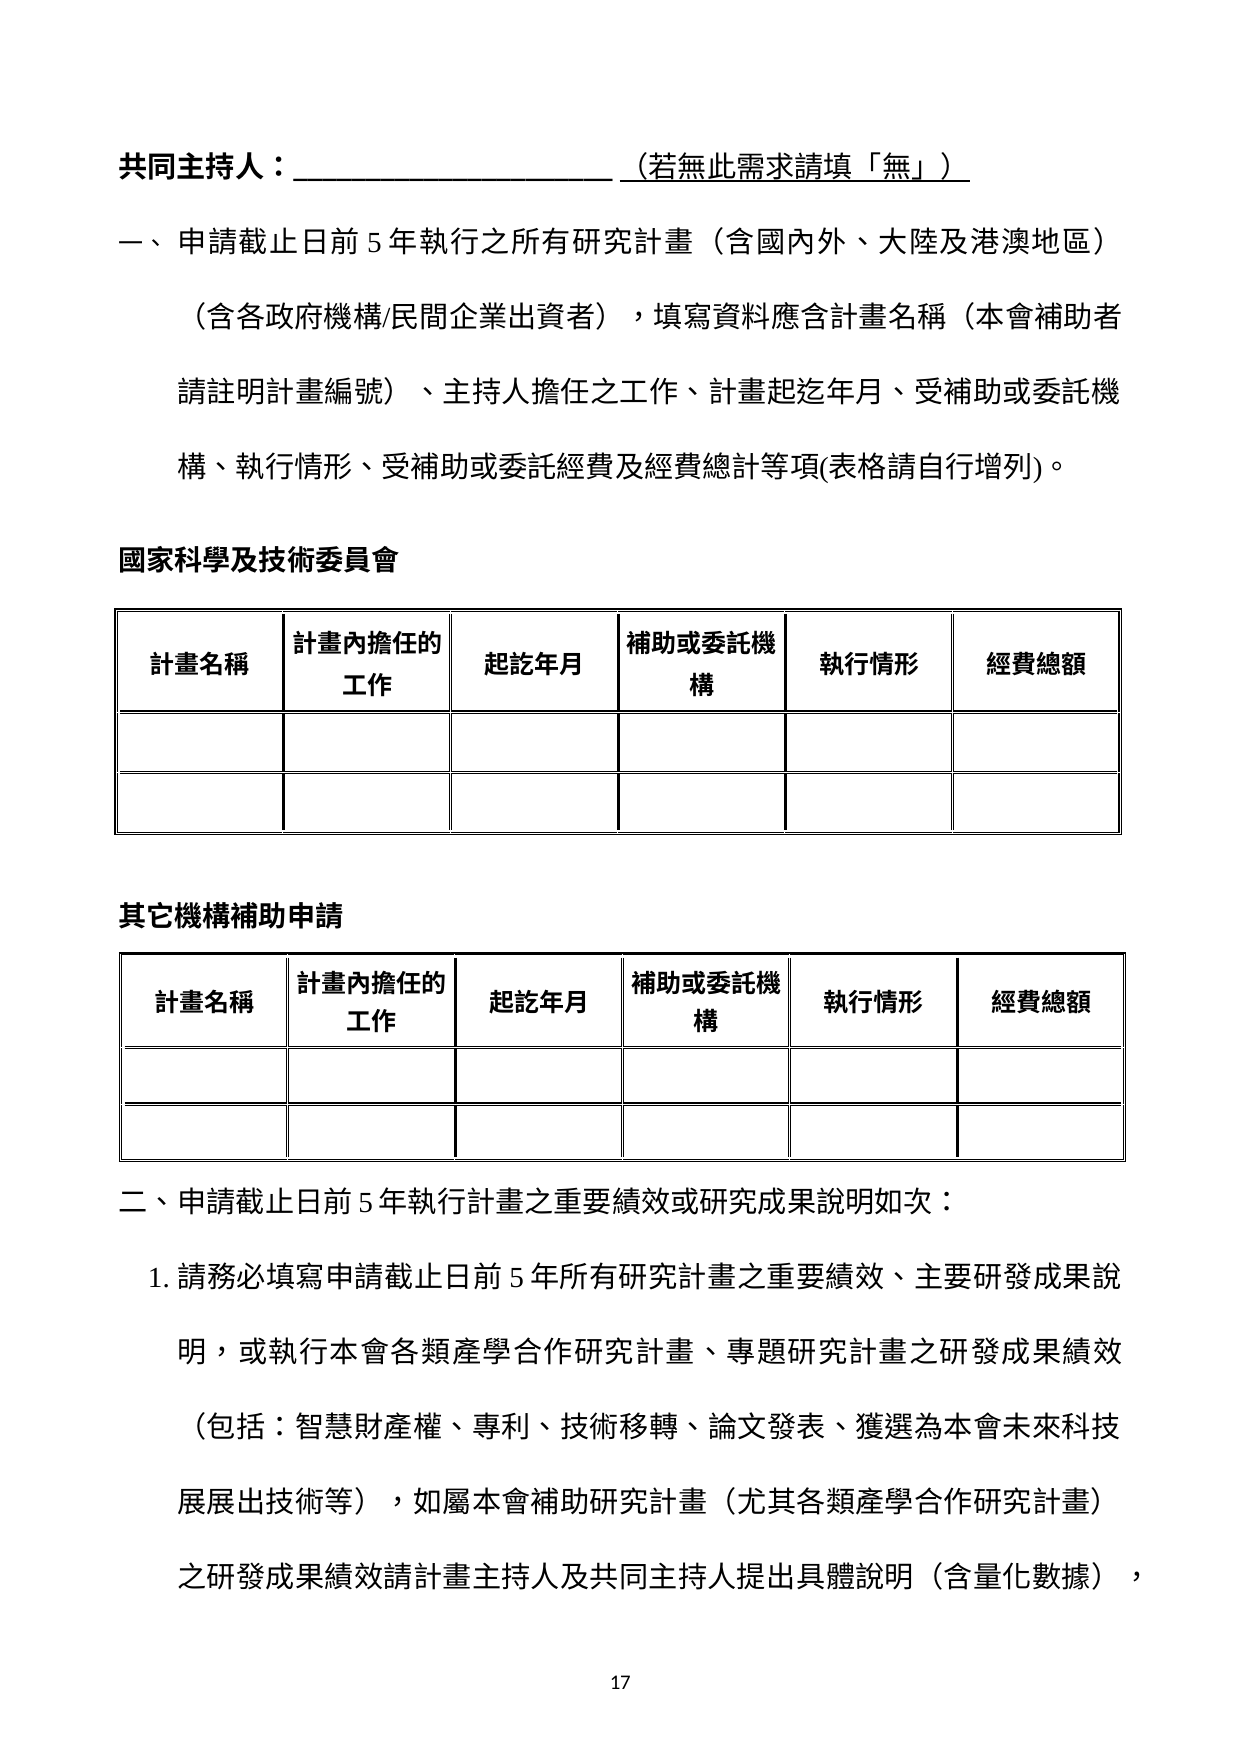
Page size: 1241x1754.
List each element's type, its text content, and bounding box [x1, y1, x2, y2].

list 請務必填寫申請截止日前5年所有研究計畫之重要績效、主要研發成果說明，或執行本會各類產學合作研究計畫、專題研究計畫之研發成果績效（包括：智慧財產權、專利、技術移轉、論文發表、獲選為本會未來科技展展出技術等），如屬本會補助研究計畫（尤其各類產學合作研究計畫）之研發成果績效請計畫主持人及共同主持人提出具體說明（含量化數據），並註明計畫編號。 [148, 1237, 1122, 1612]
table_cell [288, 1106, 455, 1158]
table_header 經費總額 [953, 612, 1118, 710]
table_cell [120, 1046, 288, 1102]
table_cell [283, 774, 451, 831]
table_cell [623, 1106, 790, 1158]
table_header 計畫內擔任的工作 [283, 612, 451, 710]
table_header 起訖年月 [451, 610, 618, 710]
table_cell [620, 714, 784, 771]
table_cell [116, 771, 283, 831]
table_cell [953, 771, 1120, 831]
table_cell [957, 1102, 1123, 1158]
table_header 執行情形 [785, 612, 953, 710]
table_cell [618, 774, 785, 831]
table_cell [122, 1102, 288, 1158]
table_cell [118, 710, 282, 771]
table_cell [452, 714, 617, 771]
table_cell [285, 714, 449, 771]
table_header 執行情形 [790, 955, 957, 1046]
table_cell [787, 714, 951, 771]
list 國家科學及技術委員會 [118, 521, 1122, 596]
table_header 計畫名稱 [122, 955, 288, 1046]
list 申請截止日前5年執行計畫之重要績效或研究成果說明如次： [118, 1162, 1122, 1237]
list 申請截止日前5年執行之所有研究計畫（含國內外、大陸及港澳地區）（含各政府機構/民間企業出資者），填寫資料應含計畫名稱（本會補助者請註明計畫編號）、主持人擔任之工作、計畫起迄年月、受補助或委託機構、執行情形、受補助或委託經費及經費總計等項(表格請自行增列)。 [118, 202, 1122, 502]
table_header 補助或委託機構 [623, 955, 790, 1046]
table_cell [954, 710, 1119, 771]
table_cell [957, 1046, 1124, 1102]
table_cell [289, 1049, 454, 1102]
table_cell [790, 1106, 957, 1158]
table_cell [791, 1049, 956, 1102]
text 共同主持人：______________________ （若無此需求請填「無」） [118, 127, 1122, 202]
table_cell [457, 1049, 621, 1102]
table_header 補助或委託機構 [618, 610, 785, 710]
list 其它機構補助申請 [118, 835, 1122, 952]
table_cell [455, 1106, 623, 1158]
table_cell [451, 774, 618, 831]
table_header 計畫內擔任的工作 [288, 954, 455, 1046]
table_header 計畫名稱 [118, 610, 283, 710]
table_header 經費總額 [957, 955, 1123, 1046]
table_cell [785, 774, 953, 831]
table_header 起訖年月 [455, 955, 623, 1046]
table_cell [624, 1049, 788, 1102]
